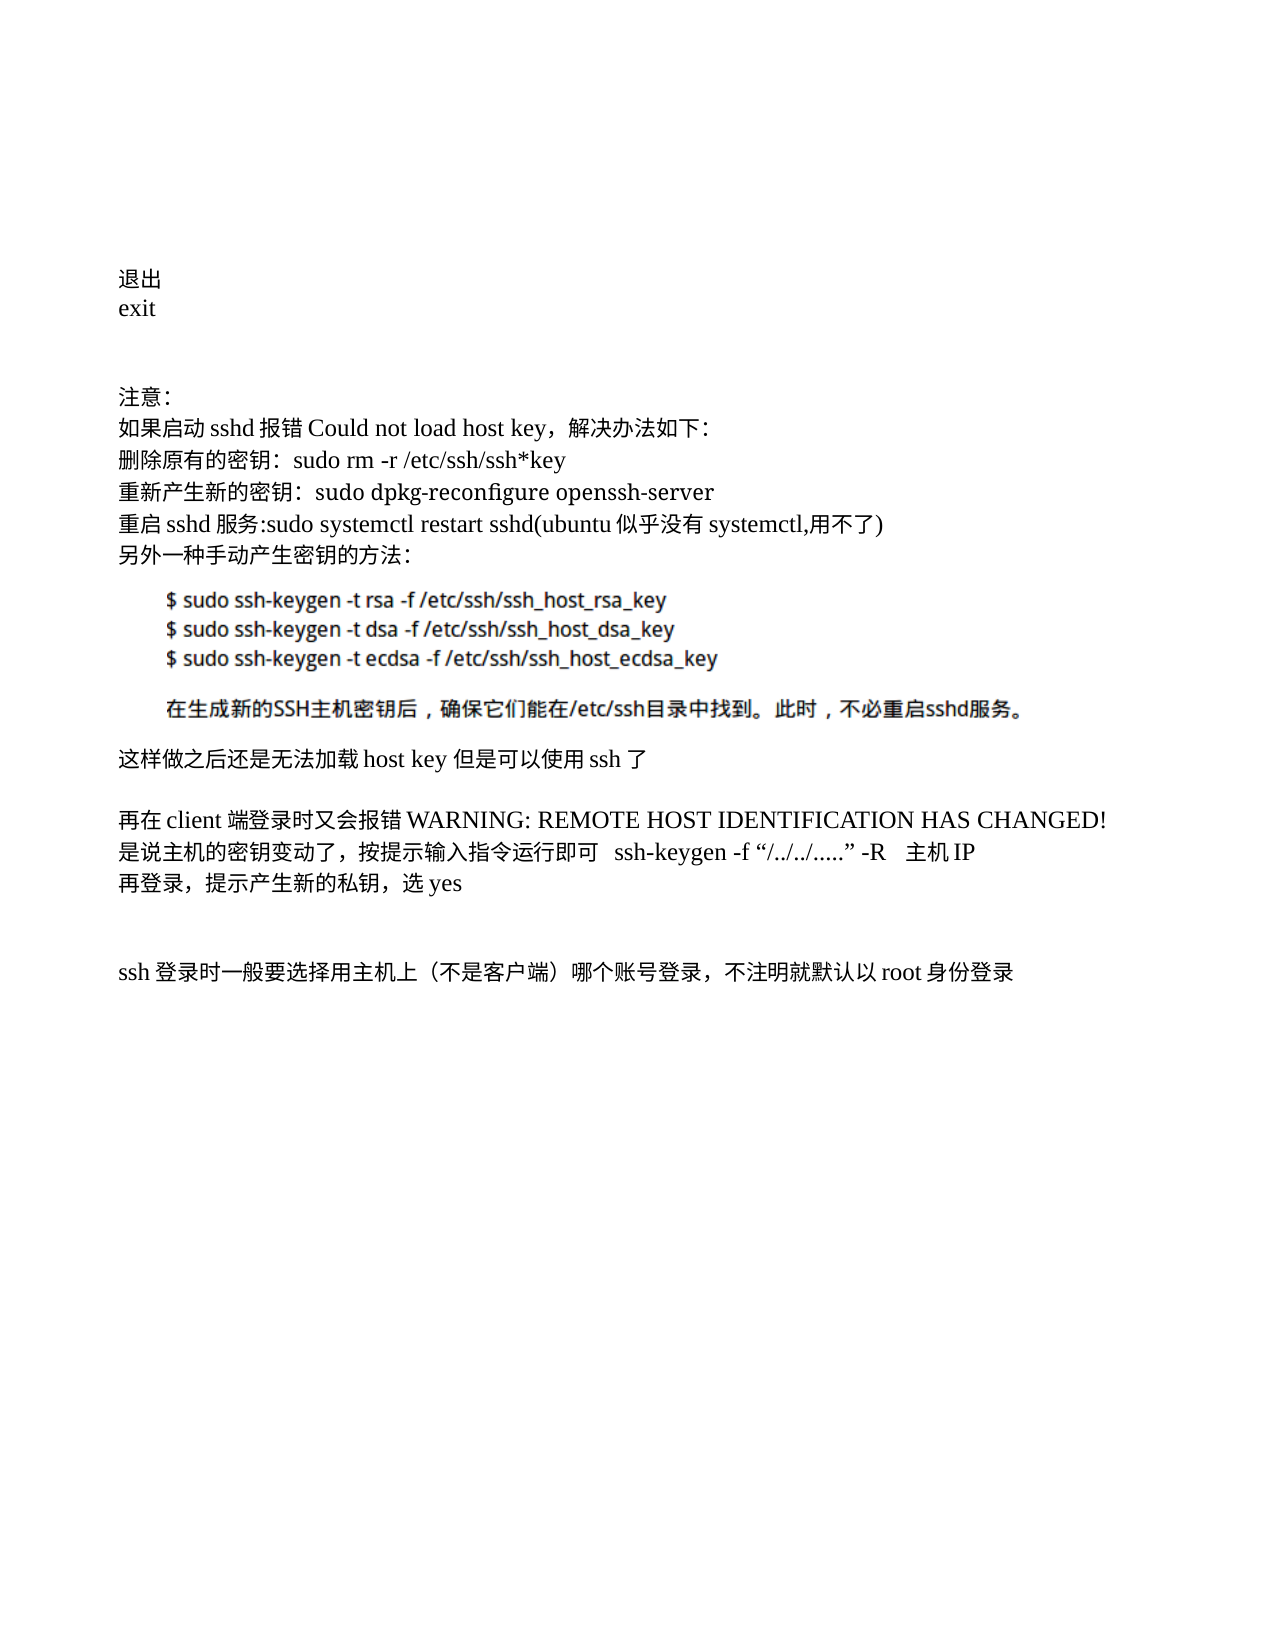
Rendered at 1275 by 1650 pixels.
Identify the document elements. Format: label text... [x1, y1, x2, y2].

text 退出 [118, 262, 1157, 293]
text 重启sshd服务:sudo systemctl restart sshd(ubuntu似乎没有systemctl,用不了) [118, 507, 1157, 538]
text 删除原有的密钥：sudo rm -r /etc/ssh/ssh*key [118, 443, 1157, 475]
text 重新产生新的密钥：sudo dpkg-reconfigure openssh-server [118, 475, 1157, 507]
text exit [118, 293, 1157, 322]
text 这样做之后还是无法加载host key 但是可以使用ssh了 [118, 742, 1157, 774]
text 另外一种手动产生密钥的方法： [118, 538, 1157, 570]
text 是说主机的密钥变动了，按提示输入指令运行即可 ssh-keygen -f “/../../.....” -R 主机IP [118, 834, 1157, 866]
text 注意： [118, 380, 1157, 411]
text ssh登录时一般要选择用主机上（不是客户端）哪个账号登录，不注明就默认以root身份登录 [118, 955, 1157, 987]
text 再在client端登录时又会报错WARNING: REMOTE HOST IDENTIFICATION HAS CHANGED! [118, 803, 1157, 834]
picture [167, 576, 1023, 739]
text 如果启动sshd报错Could not load host key，解决办法如下： [118, 411, 1157, 443]
text 再登录，提示产生新的私钥，选yes [118, 866, 1157, 898]
